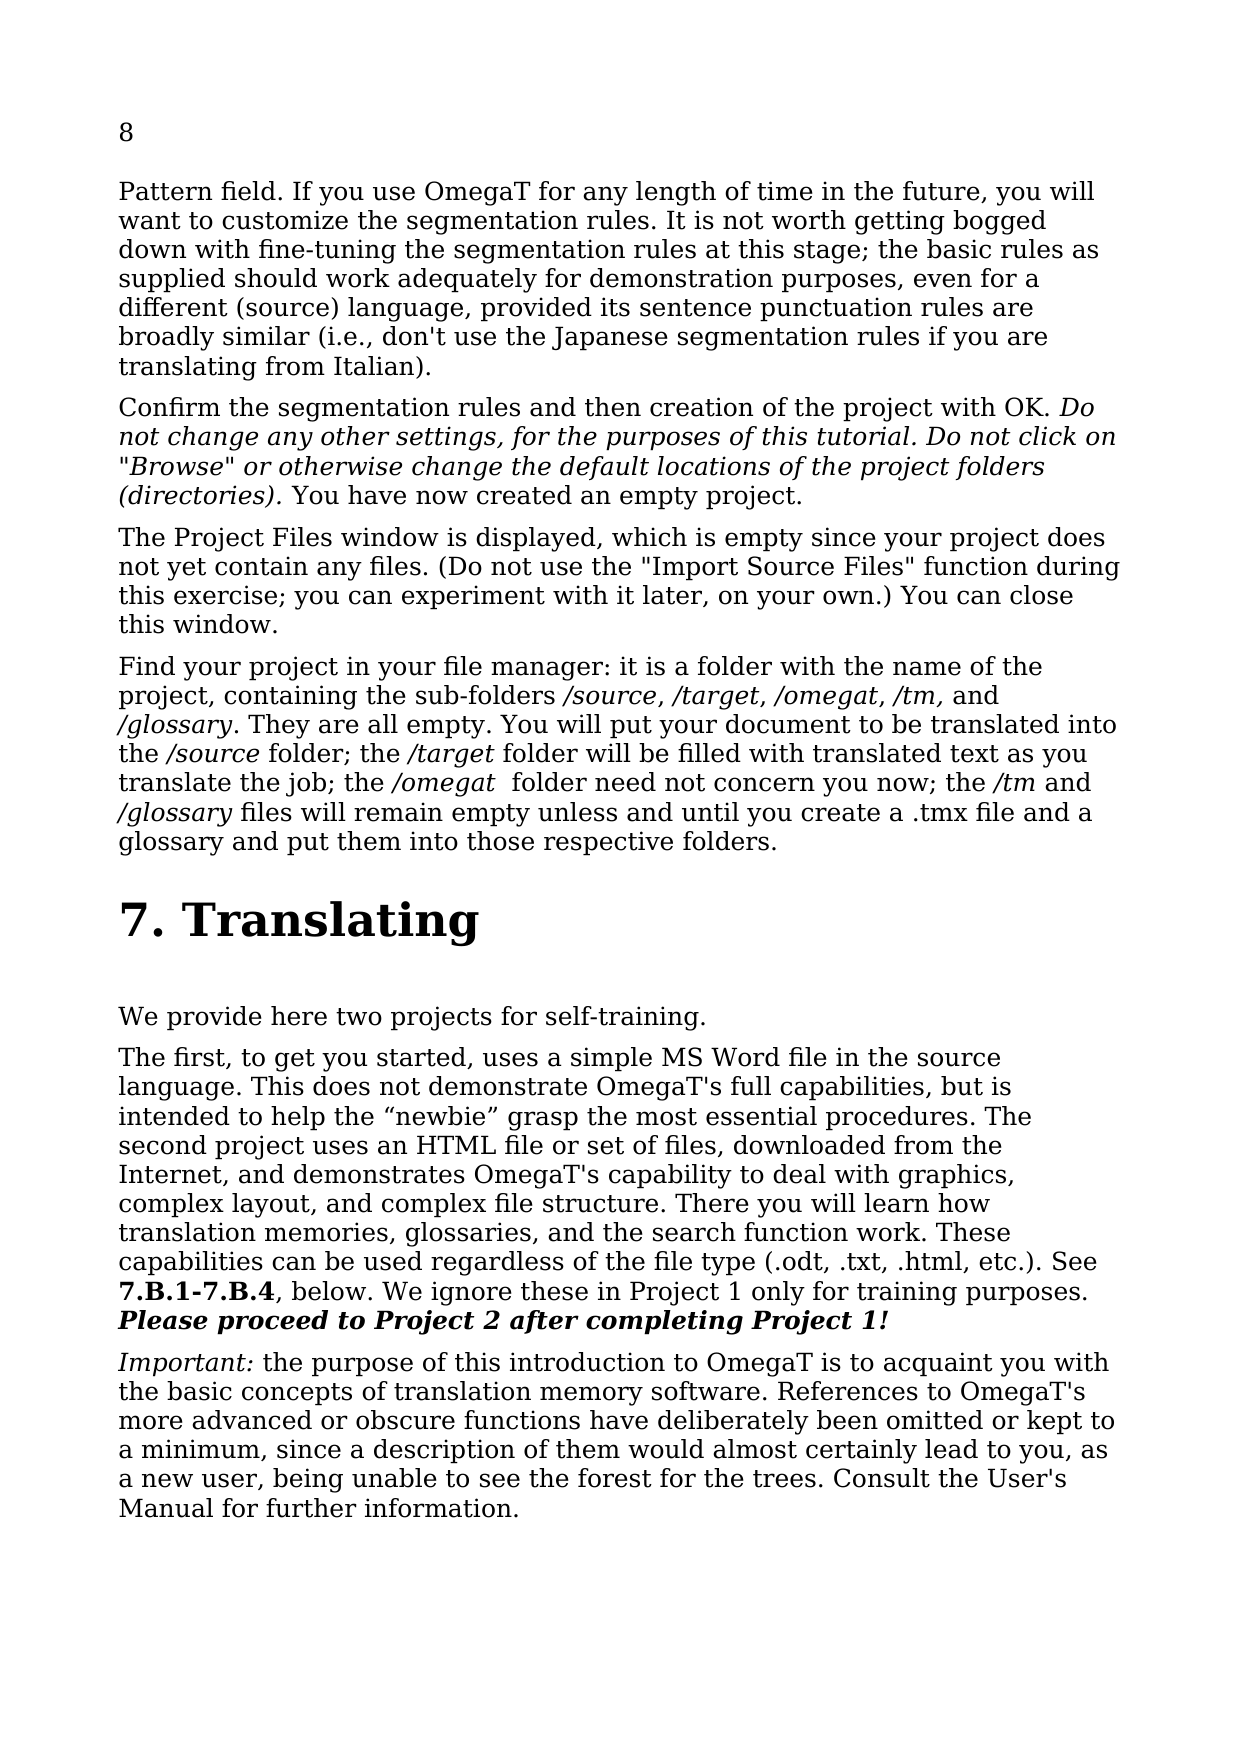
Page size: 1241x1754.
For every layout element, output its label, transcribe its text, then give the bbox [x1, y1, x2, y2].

text Important: the purpose of this introduction to OmegaT is to acquaint you with the basic concepts of translation memory software. References to OmegaT's more advanced or obscure functions have deliberately been omitted or kept to a minimum, since a description of them would almost certainly lead to you, as a new user, being unable to see the forest for the trees. Consult the User's Manual for further information. [118, 1348, 1122, 1523]
text We provide here two projects for self-training. [118, 1002, 1122, 1031]
subtitle 7. Translating [118, 894, 1122, 947]
text The first, to get you started, uses a simple MS Word file in the source language. This does not demonstrate OmegaT's full capabilities, but is intended to help the “newbie” grasp the most essential procedures. The second project uses an HTML file or set of files, downloaded from the Internet, and demonstrates OmegaT's capability to deal with graphics, complex layout, and complex file structure. There you will learn how translation memories, glossaries, and the search function work. These capabilities can be used regardless of the file type (.odt, .txt, .html, etc.). See 7.B.1-7.B.4, below. We ignore these in Project 1 only for training purposes. Please proceed to Project 2 after completing Project 1! [118, 1043, 1122, 1335]
text Find your project in your file manager: it is a folder with the name of the project, containing the sub-folders /source, /target, /omegat, /tm, and /glossary. They are all empty. You will put your document to be translated into the /source folder; the /target folder will be filled with translated text as you translate the job; the /omegat folder need not concern you now; the /tm and /glossary files will remain empty unless and until you create a .tmx file and a glossary and put them into those respective folders. [118, 652, 1122, 856]
text Confirm the segmentation rules and then creation of the project with OK. Do not change any other settings, for the purposes of this tutorial. Do not click on "Browse" or otherwise change the default locations of the project folders (directories). You have now created an empty project. [118, 393, 1122, 510]
text Pattern field. If you use OmegaT for any length of time in the future, you will want to customize the segmentation rules. It is not worth getting bogged down with fine-tuning the segmentation rules at this stage; the basic rules as supplied should work adequately for demonstration purposes, even for a different (source) language, provided its sentence punctuation rules are broadly similar (i.e., don't use the Japanese segmentation rules if you are translating from Italian). [118, 177, 1122, 381]
text The Project Files window is displayed, which is empty since your project does not yet contain any files. (Do not use the "Import Source Files" function during this exercise; you can experiment with it later, on your own.) You can close this window. [118, 523, 1122, 639]
